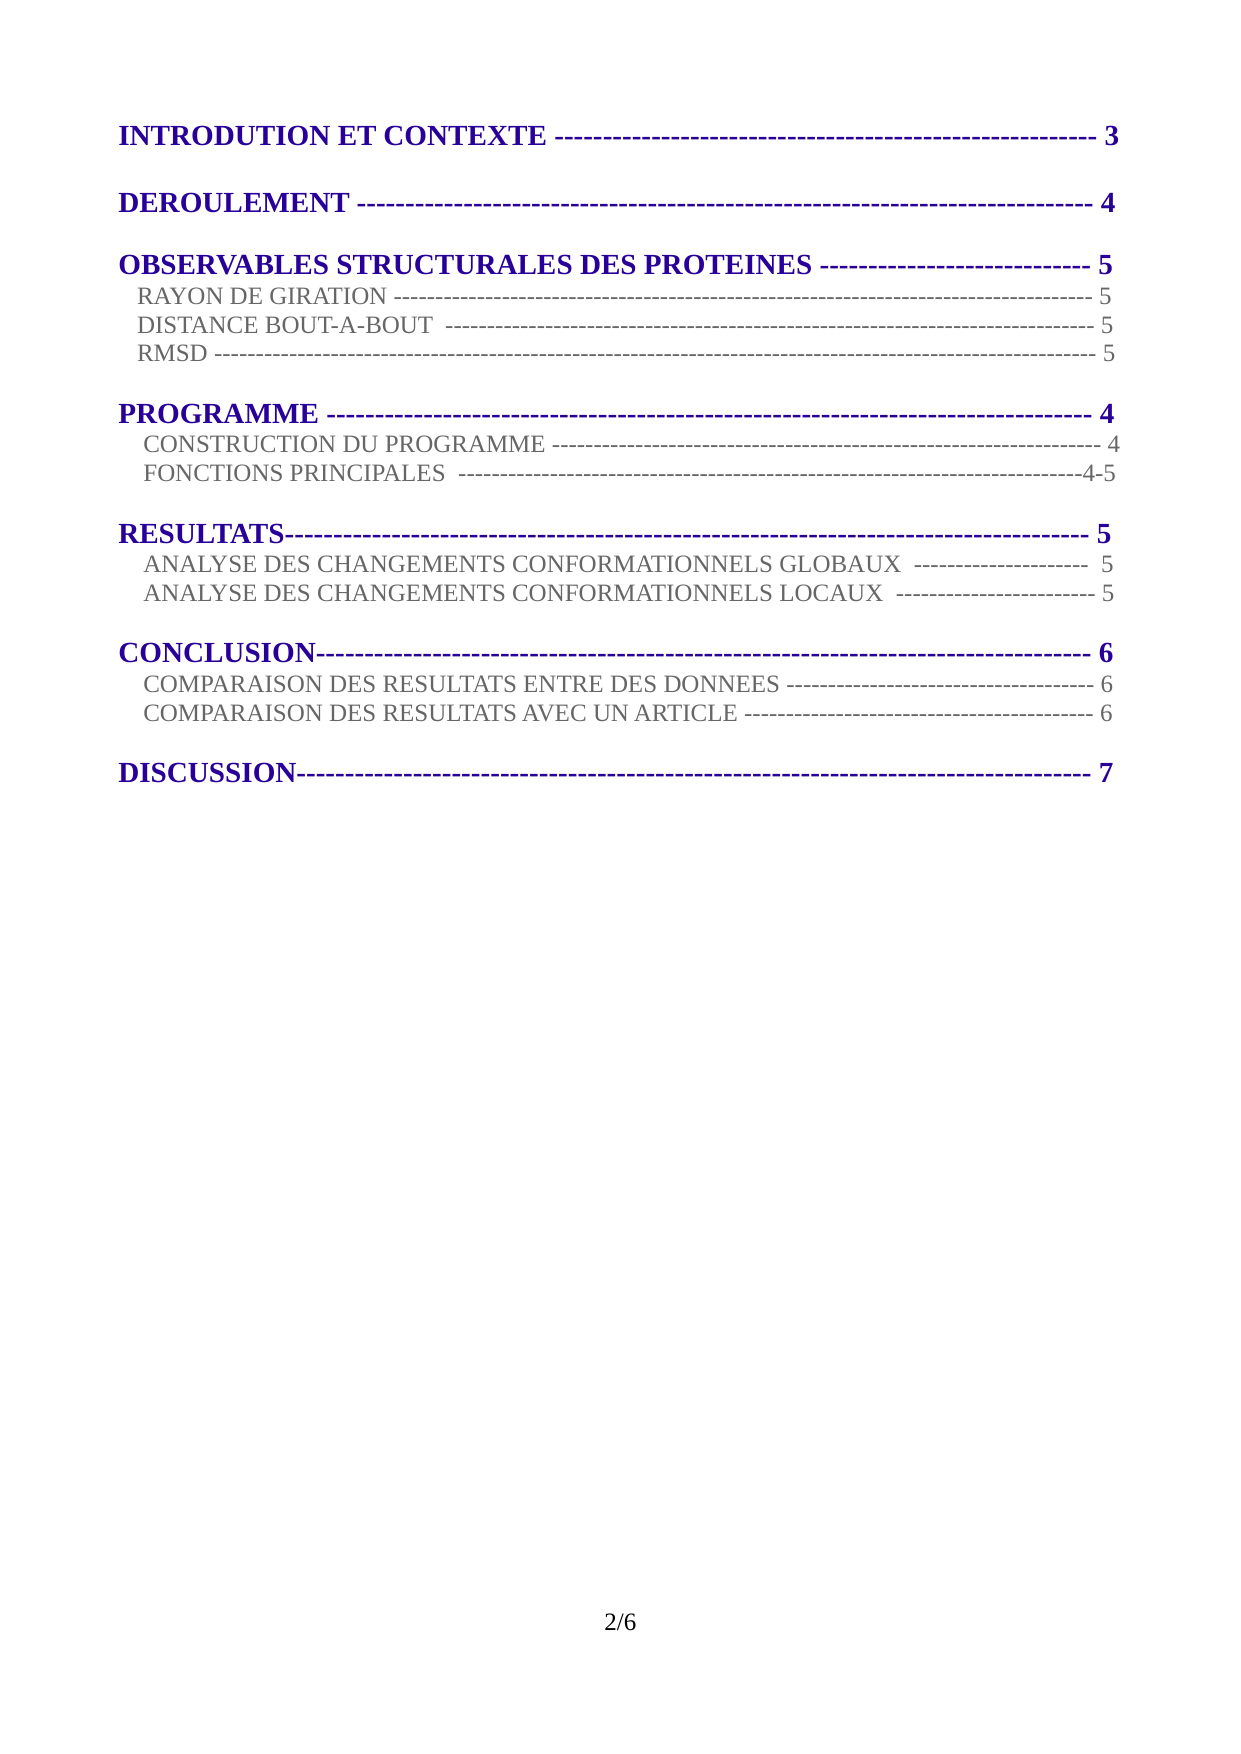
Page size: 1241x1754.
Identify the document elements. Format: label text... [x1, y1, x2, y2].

text DEROULEMENT ---------------------------------------------------------------------------- 4 [118, 185, 1122, 219]
text DISTANCE BOUT-A-BOUT ------------------------------------------------------------------------------ 5 [118, 310, 1122, 338]
text ANALYSE DES CHANGEMENTS CONFORMATIONNELS LOCAUX ------------------------ 5 [118, 578, 1122, 607]
text COMPARAISON DES RESULTATS ENTRE DES DONNEES ------------------------------------- 6 [118, 669, 1122, 698]
text ANALYSE DES CHANGEMENTS CONFORMATIONNELS GLOBAUX --------------------- 5 [118, 549, 1122, 578]
text CONCLUSION-------------------------------------------------------------------------------- 6 [118, 636, 1122, 669]
text PROGRAMME ------------------------------------------------------------------------------- 4 [118, 396, 1122, 429]
text INTRODUTION ET CONTEXTE -------------------------------------------------------- 3 [118, 118, 1122, 152]
text RESULTATS----------------------------------------------------------------------------------- 5 [118, 516, 1122, 549]
text COMPARAISON DES RESULTATS AVEC UN ARTICLE ------------------------------------------ 6 [118, 698, 1122, 727]
text RMSD ---------------------------------------------------------------------------------------------------------- 5 [118, 338, 1122, 367]
text FONCTIONS PRINCIPALES ---------------------------------------------------------------------------4-5 [118, 458, 1122, 487]
text DISCUSSION---------------------------------------------------------------------------------- 7 [118, 755, 1122, 789]
text CONSTRUCTION DU PROGRAMME ------------------------------------------------------------------ 4 [118, 429, 1122, 458]
text OBSERVABLES STRUCTURALES DES PROTEINES ---------------------------- 5 [118, 247, 1122, 281]
text RAYON DE GIRATION ------------------------------------------------------------------------------------ 5 [118, 281, 1122, 310]
